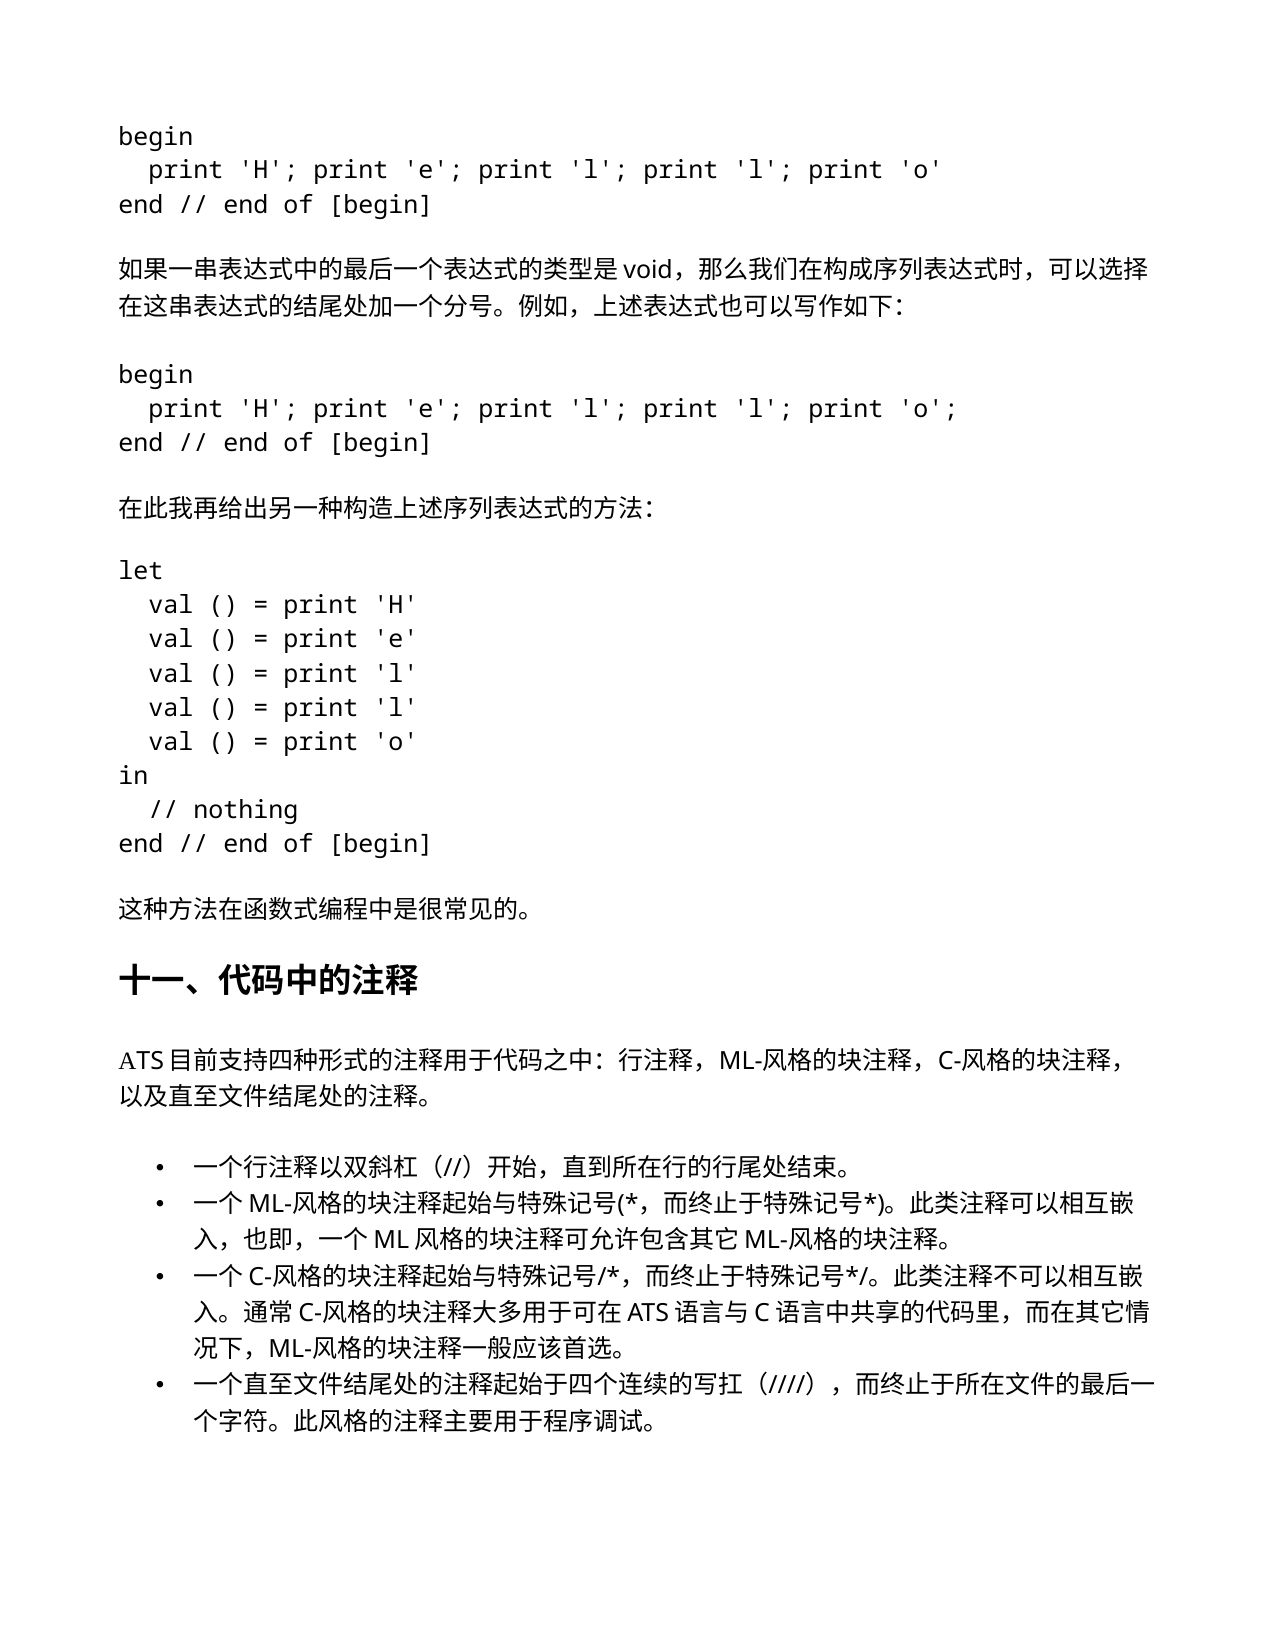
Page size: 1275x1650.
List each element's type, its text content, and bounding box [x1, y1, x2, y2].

list 一个ML-风格的块注释起始与特殊记号(*，而终止于特殊记号*)。此类注释可以相互嵌入，也即，一个ML风格的块注释可允许包含其它ML-风格的块注释。 [156, 1183, 1157, 1256]
text ATS目前支持四种形式的注释用于代码之中：行注释，ML-风格的块注释，C-风格的块注释，以及直至文件结尾处的注释。 [118, 1041, 1157, 1113]
text val () = print 'e' [118, 621, 1157, 655]
text print 'H'; print 'e'; print 'l'; print 'l'; print 'o' [118, 152, 1157, 186]
list 一个C-风格的块注释起始与特殊记号/*，而终止于特殊记号*/。此类注释不可以相互嵌入。通常C-风格的块注释大多用于可在ATS语言与C语言中共享的代码里，而在其它情况下，ML-风格的块注释一般应该首选。 [156, 1256, 1157, 1365]
text end // end of [begin] [118, 186, 1157, 220]
text 如果一串表达式中的最后一个表达式的类型是void，那么我们在构成序列表达式时，可以选择 [118, 250, 1157, 286]
text end // end of [begin] [118, 826, 1157, 859]
text val () = print 'H' [118, 587, 1157, 621]
text 十一、代码中的注释 [118, 954, 1157, 1002]
list 一个直至文件结尾处的注释起始于四个连续的写扛（////），而终止于所在文件的最后一个字符。此风格的注释主要用于程序调试。 [156, 1365, 1157, 1437]
text in [118, 757, 1157, 791]
text 这种方法在函数式编程中是很常见的。 [118, 889, 1157, 925]
text let [118, 553, 1157, 587]
text 在这串表达式的结尾处加一个分号。例如，上述表达式也可以写作如下： [118, 286, 1157, 322]
text // nothing [118, 791, 1157, 826]
text val () = print 'o' [118, 723, 1157, 757]
text print 'H'; print 'e'; print 'l'; print 'l'; print 'o'; [118, 390, 1157, 424]
list 一个行注释以双斜杠（//）开始，直到所在行的行尾处结束。 [156, 1147, 1157, 1183]
text begin [118, 118, 1157, 152]
text val () = print 'l' [118, 689, 1157, 723]
text 在此我再给出另一种构造上述序列表达式的方法： [118, 488, 1157, 524]
text end // end of [begin] [118, 424, 1157, 458]
text begin [118, 356, 1157, 390]
text val () = print 'l' [118, 655, 1157, 689]
